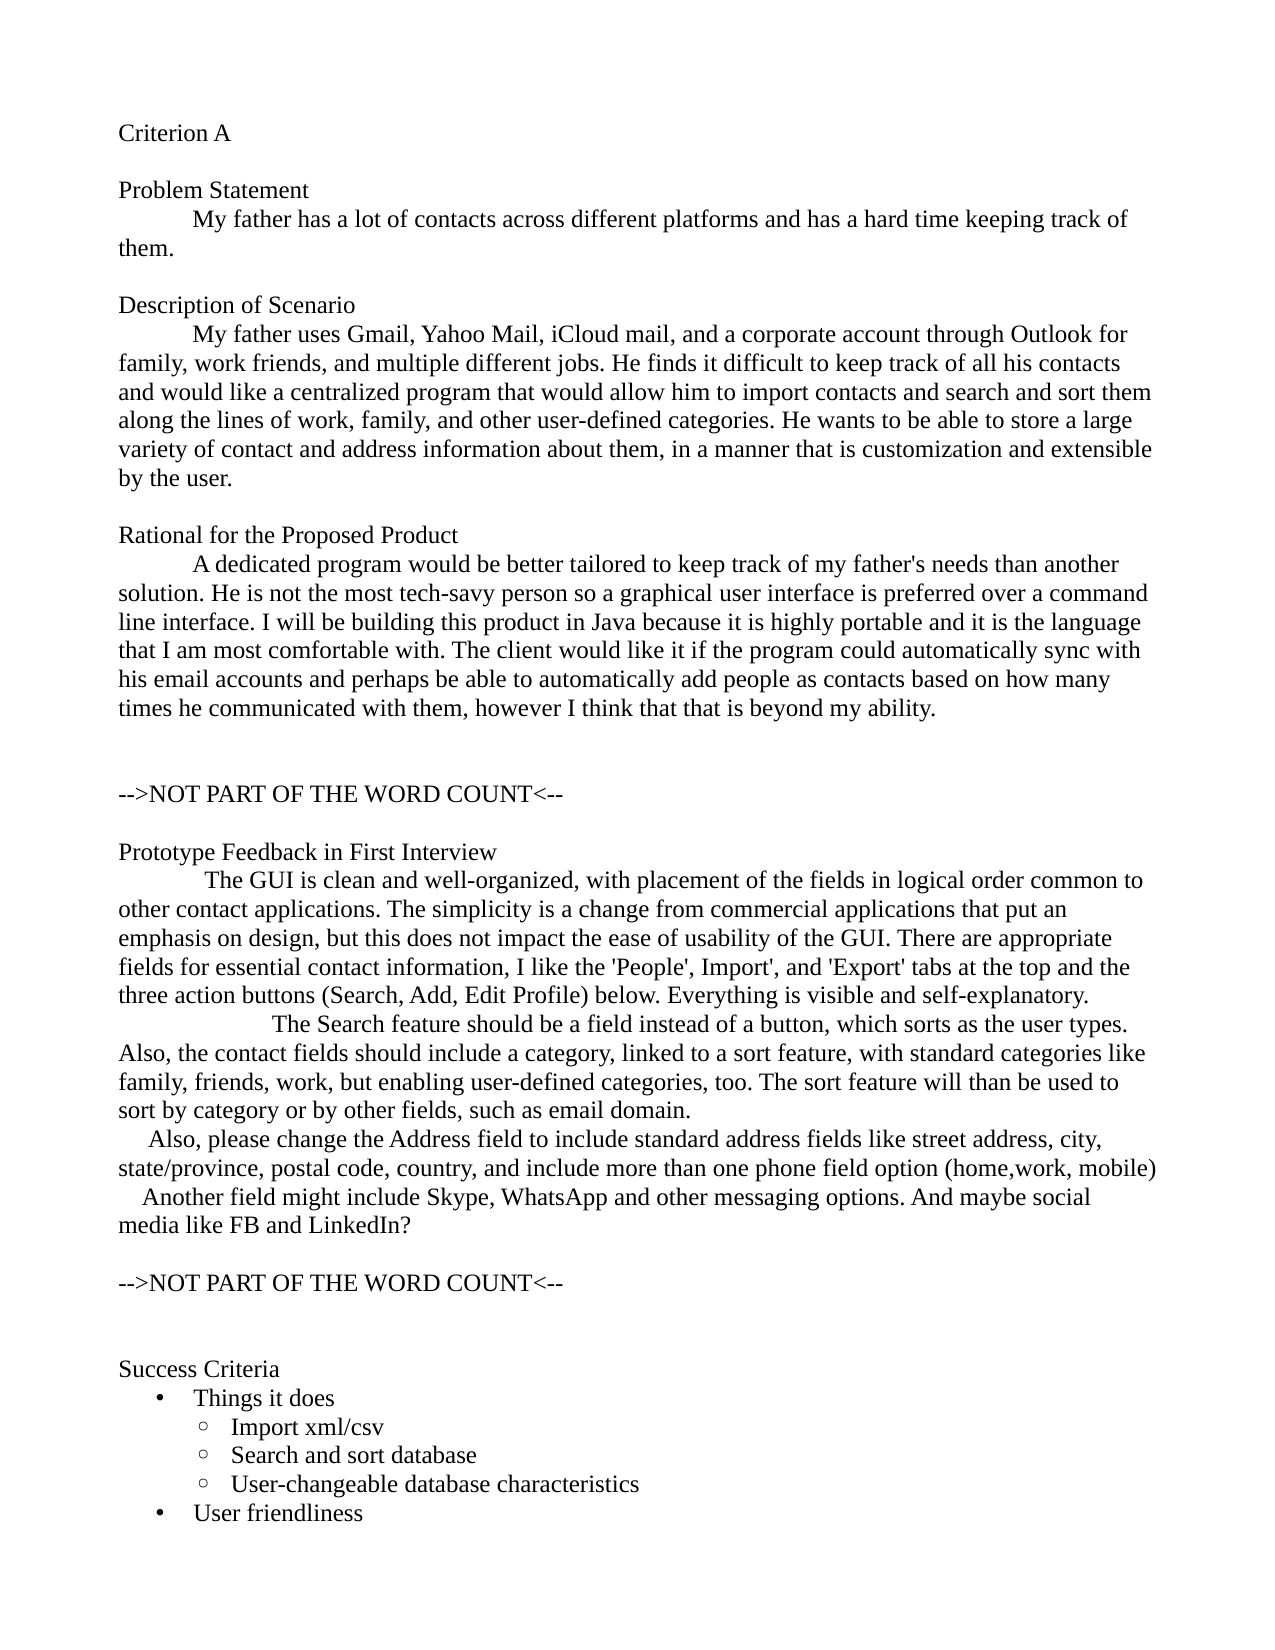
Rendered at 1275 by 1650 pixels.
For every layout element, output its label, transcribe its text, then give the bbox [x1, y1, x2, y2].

text Description of Scenario [118, 291, 1157, 319]
list Things it does [156, 1383, 1157, 1412]
text Problem Statement [118, 176, 1157, 204]
text The Search feature should be a field instead of a button, which sorts as the user types. Also, the contact fields should include a category, linked to a sort feature, with standard categories like family, friends, work, but enabling user-defined categories, too. The sort feature will than be used to sort by category or by other fields, such as email domain. [118, 1009, 1157, 1124]
text Prototype Feedback in First Interview [118, 837, 1157, 866]
text A dedicated program would be better tailored to keep track of my father's needs than another solution. He is not the most tech-savy person so a graphical user interface is preferred over a command line interface. I will be building this product in Java because it is highly portable and it is the language that I am most comfortable with. The client would like it if the program could automatically sync with his email accounts and perhaps be able to automatically add people as contacts based on how many times he communicated with them, however I think that that is beyond my ability. [118, 549, 1157, 722]
text Rational for the Proposed Product [118, 521, 1157, 549]
list Search and sort database [193, 1441, 1157, 1469]
list Import xml/csv [193, 1412, 1157, 1441]
list User friendliness [156, 1498, 1157, 1527]
text Success Criteria [118, 1354, 1157, 1383]
text The GUI is clean and well-organized, with placement of the fields in logical order common to other contact applications. The simplicity is a change from commercial applications that put an emphasis on design, but this does not impact the ease of usability of the GUI. There are appropriate fields for essential contact information, I like the 'People', Import', and 'Export' tabs at the top and the three action buttons (Search, Add, Edit Profile) below. Everything is visible and self-explanatory. [118, 866, 1157, 1009]
text -->NOT PART OF THE WORD COUNT<-- [118, 1268, 1157, 1297]
text Also, please change the Address field to include standard address fields like street address, city, state/province, postal code, country, and include more than one phone field option (home,work, mobile) [118, 1124, 1157, 1182]
text Another field might include Skype, WhatsApp and other messaging options. And maybe social media like FB and LinkedIn? [118, 1182, 1157, 1239]
text My father uses Gmail, Yahoo Mail, iCloud mail, and a corporate account through Outlook for family, work friends, and multiple different jobs. He finds it difficult to keep track of all his contacts and would like a centralized program that would allow him to import contacts and search and sort them along the lines of work, family, and other user-defined categories. He wants to be able to store a large variety of contact and address information about them, in a manner that is customization and extensible by the user. [118, 319, 1157, 492]
text My father has a lot of contacts across different platforms and has a hard time keeping track of them. [118, 204, 1157, 262]
text Criterion A [118, 118, 1157, 147]
text -->NOT PART OF THE WORD COUNT<-- [118, 779, 1157, 808]
list User-changeable database characteristics [193, 1469, 1157, 1498]
